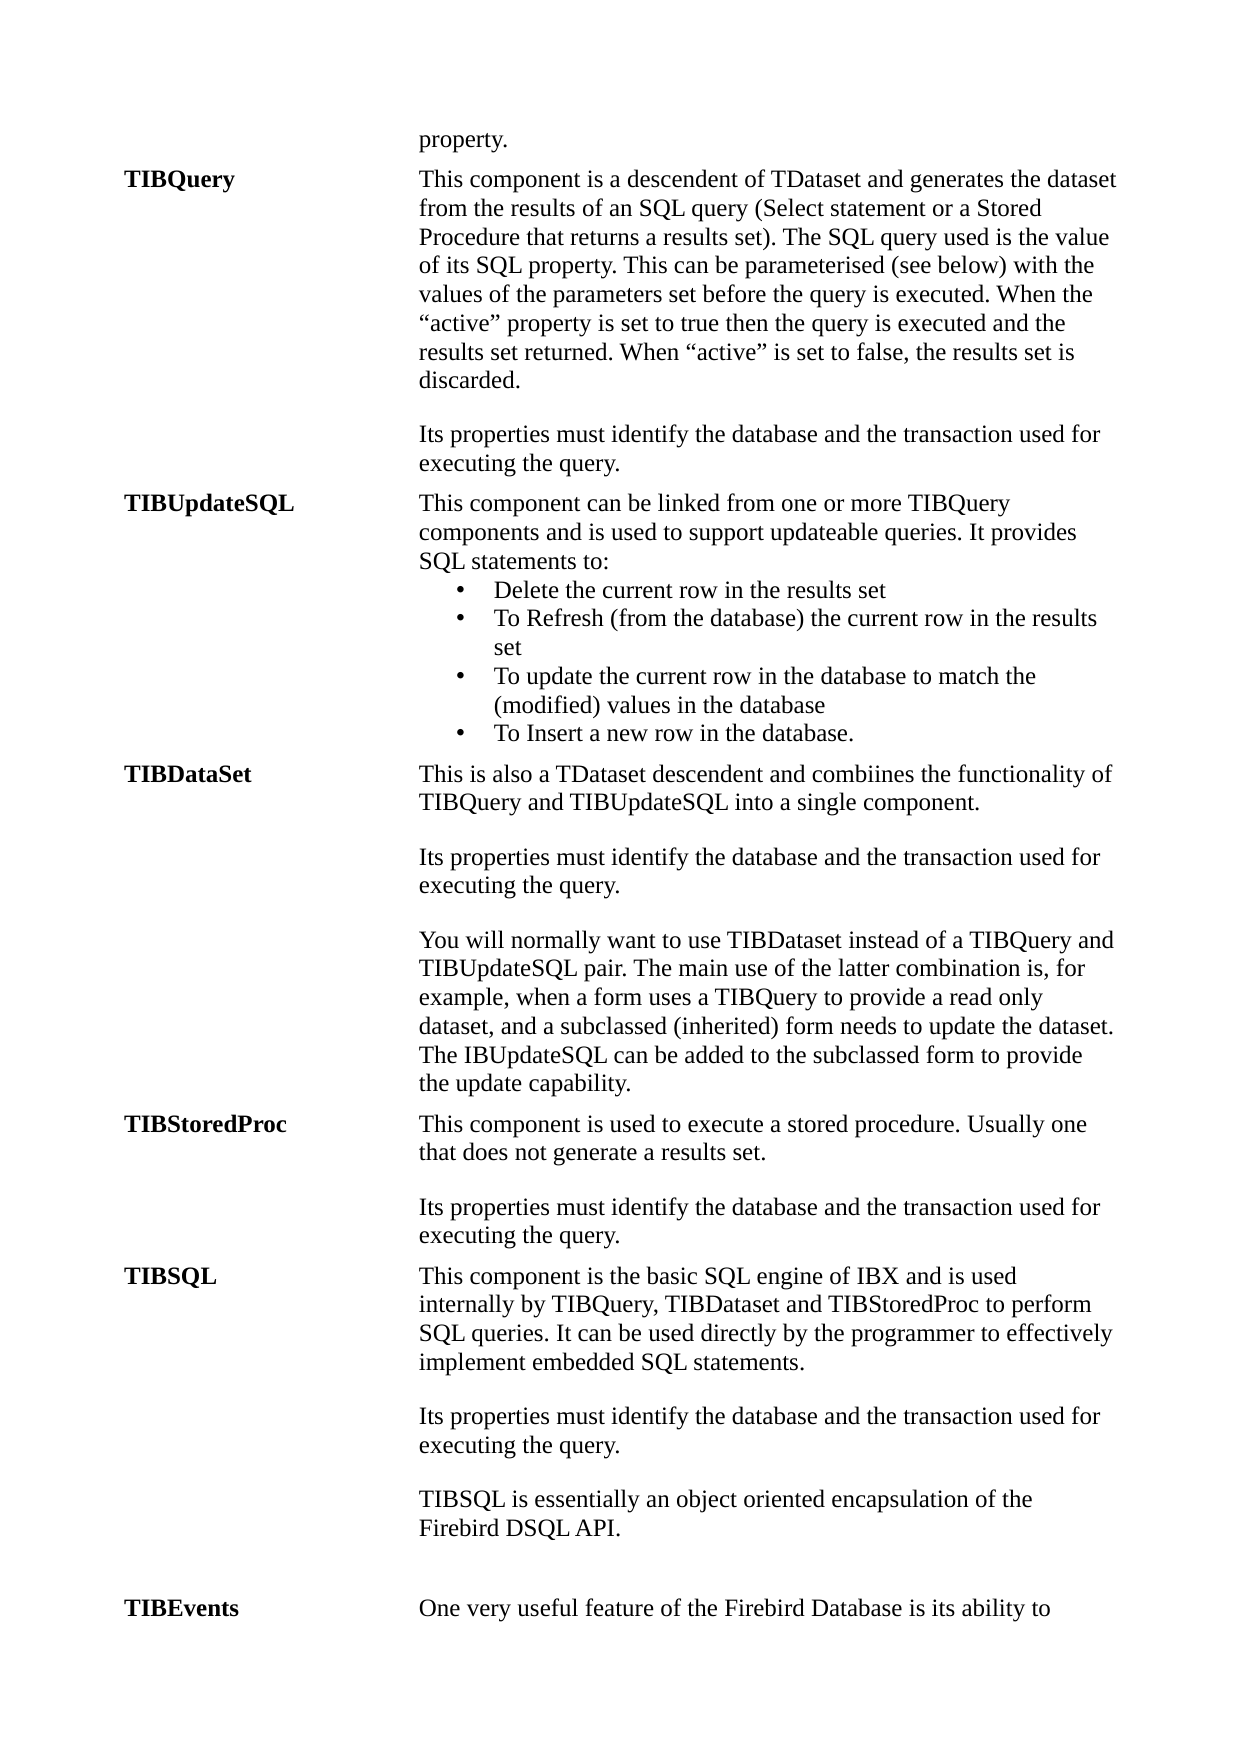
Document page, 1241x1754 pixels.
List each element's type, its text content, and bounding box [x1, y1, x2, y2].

table_cell [118, 1548, 413, 1588]
table_cell TIBQuery [118, 158, 413, 483]
table_cell This component is a descendent of TDataset and generates the dataset from the results of an SQL query (Select statement or a Stored Procedure that returns a results set). The SQL query used is the value of its SQL property. This can be parameterised (see below) with the values of the parameters set before the query is executed. When the “active” property is set to true then the query is executed and the results set returned. When “active” is set to false, the results set is discarded. Its properties must identify the database and the transaction used for executing the query. [413, 158, 1123, 483]
table_cell This component is used to execute a stored procedure. Usually one that does not generate a results set. Its properties must identify the database and the transaction used for executing the query. [413, 1103, 1123, 1255]
table_cell TIBUpdateSQL [118, 483, 413, 753]
table_cell property. [413, 118, 1123, 158]
table_cell This component is the basic SQL engine of IBX and is used internally by TIBQuery, TIBDataset and TIBStoredProc to perform SQL queries. It can be used directly by the programmer to effectively implement embedded SQL statements. Its properties must identify the database and the transaction used for executing the query. TIBSQL is essentially an object oriented encapsulation of the Firebird DSQL API. [413, 1255, 1123, 1547]
table_cell TIBEvents [118, 1588, 413, 1628]
table_cell [413, 1548, 1123, 1588]
table_cell This component can be linked from one or more TIBQuery components and is used to support updateable queries. It provides SQL statements to: Delete the current row in the results set To Refresh (from the database) the current row in the results set To update the current row in the database to match the (modified) values in the database To Insert a new row in the database. [413, 483, 1123, 753]
table_cell [118, 118, 413, 158]
table_cell TIBDataSet [118, 753, 413, 1103]
table_cell TIBStoredProc [118, 1103, 413, 1255]
table_cell TIBSQL [118, 1255, 413, 1547]
table_cell This is also a TDataset descendent and combiines the functionality of TIBQuery and TIBUpdateSQL into a single component. Its properties must identify the database and the transaction used for executing the query. You will normally want to use TIBDataset instead of a TIBQuery and TIBUpdateSQL pair. The main use of the latter combination is, for example, when a form uses a TIBQuery to provide a read only dataset, and a subclassed (inherited) form needs to update the dataset. The IBUpdateSQL can be added to the subclassed form to provide the update capability. [413, 753, 1123, 1103]
table_cell One very useful feature of the Firebird Database is its ability to [413, 1588, 1123, 1628]
